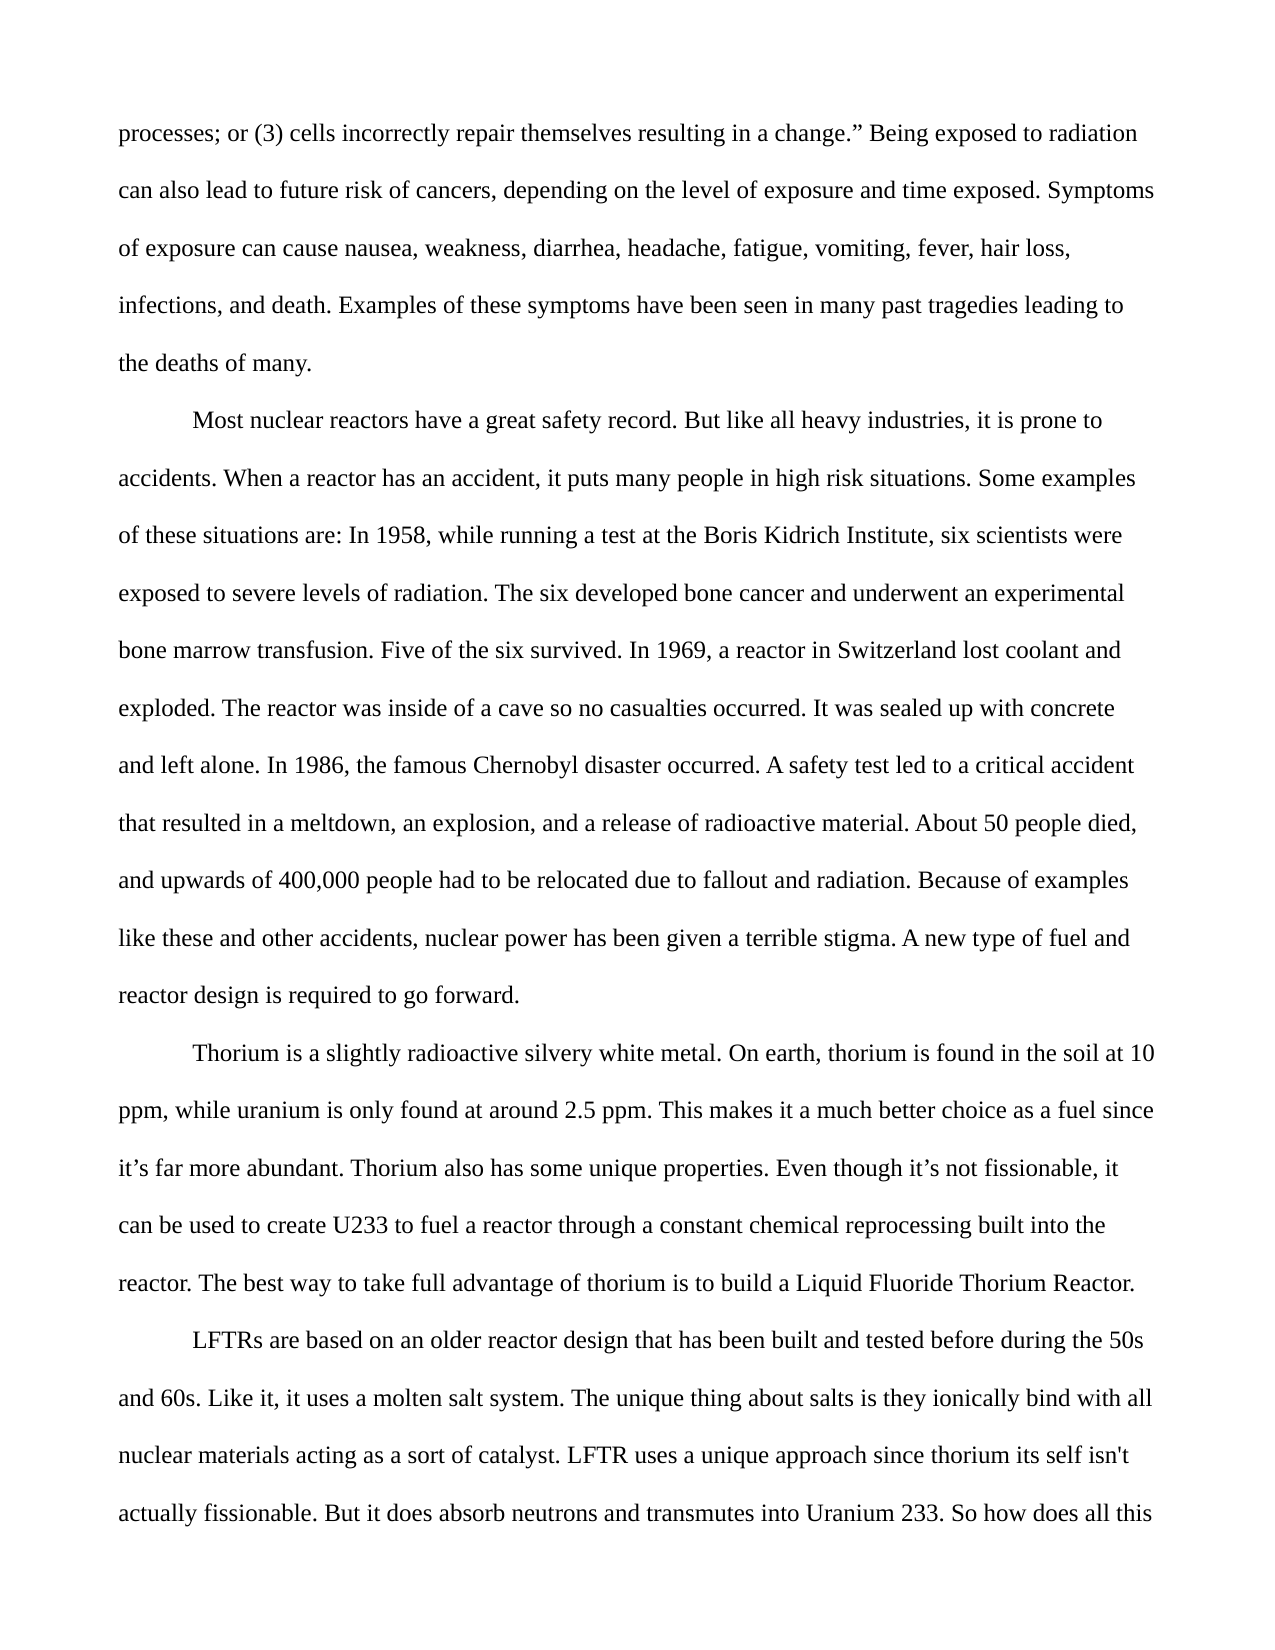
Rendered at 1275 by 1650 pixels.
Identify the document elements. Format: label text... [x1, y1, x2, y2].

text LFTRs are based on an older reactor design that has been built and tested before during the 50s and 60s. Like it, it uses a molten salt system. The unique thing about salts is they ionically bind with all nuclear materials acting as a sort of catalyst. LFTR uses a unique approach since thorium its self isn't actually fissionable. But it does absorb neutrons and transmutes into Uranium 233. So how does all this [118, 1326, 1157, 1527]
text processes; or (3) cells incorrectly repair themselves resulting in a change.” Being exposed to radiation can also lead to future risk of cancers, depending on the level of exposure and time exposed. Symptoms of exposure can cause nausea, weakness, diarrhea, headache, fatigue, vomiting, fever, hair loss, infections, and death. Examples of these symptoms have been seen in many past tragedies leading to the deaths of many. [118, 118, 1157, 377]
text Most nuclear reactors have a great safety record. But like all heavy industries, it is prone to accidents. When a reactor has an accident, it puts many people in high risk situations. Some examples of these situations are: In 1958, while running a test at the Boris Kidrich Institute, six scientists were exposed to severe levels of radiation. The six developed bone cancer and underwent an experimental bone marrow transfusion. Five of the six survived. In 1969, a reactor in Switzerland lost coolant and exploded. The reactor was inside of a cave so no casualties occurred. It was sealed up with concrete and left alone. In 1986, the famous Chernobyl disaster occurred. A safety test led to a critical accident that resulted in a meltdown, an explosion, and a release of radioactive material. About 50 people died, and upwards of 400,000 people had to be relocated due to fallout and radiation. Because of examples like these and other accidents, nuclear power has been given a terrible stigma. A new type of fuel and reactor design is required to go forward. [118, 406, 1157, 1009]
text Thorium is a slightly radioactive silvery white metal. On earth, thorium is found in the soil at 10 ppm, while uranium is only found at around 2.5 ppm. This makes it a much better choice as a fuel since it’s far more abundant. Thorium also has some unique properties. Even though it’s not fissionable, it can be used to create U233 to fuel a reactor through a constant chemical reprocessing built into the reactor. The best way to take full advantage of thorium is to build a Liquid Fluoride Thorium Reactor. [118, 1038, 1157, 1297]
